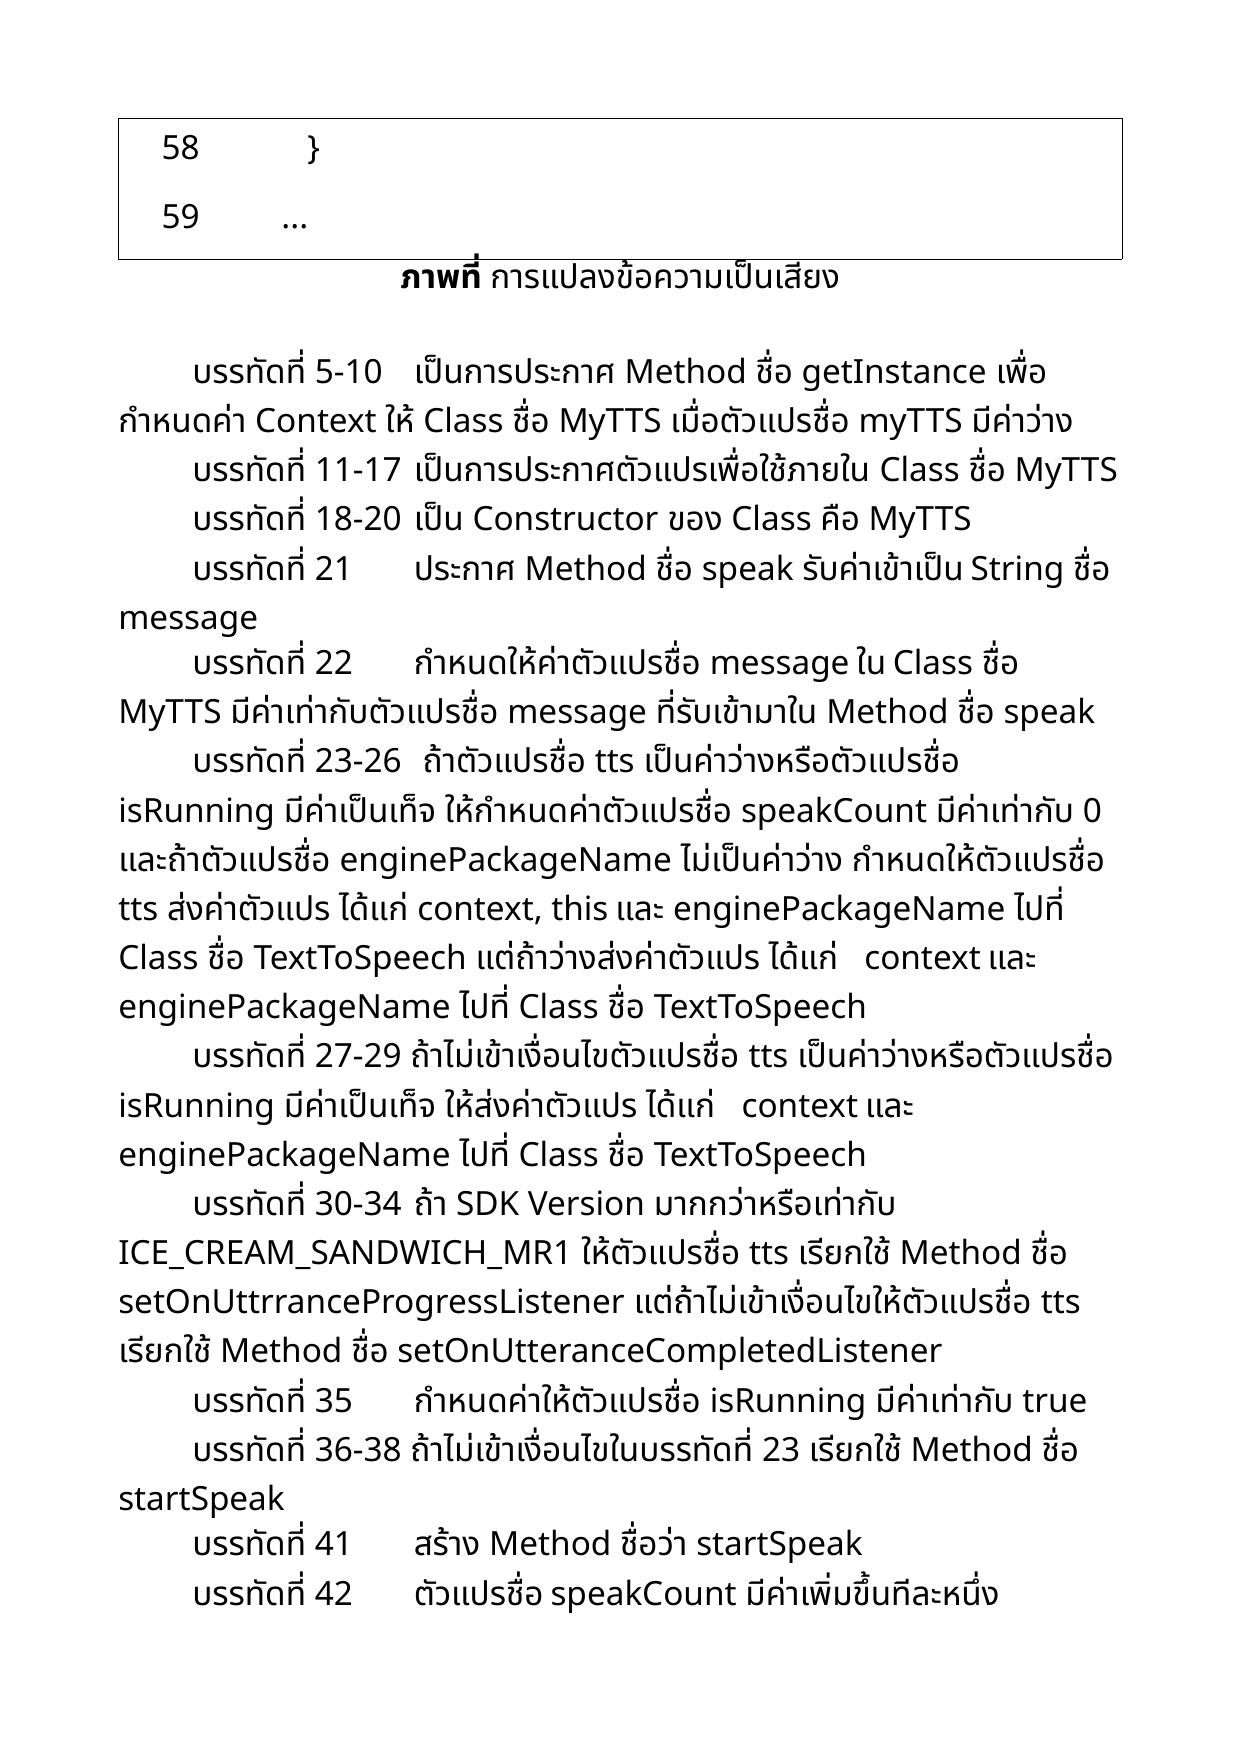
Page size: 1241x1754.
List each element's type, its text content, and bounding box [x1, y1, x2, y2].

text บรรทัดที่ 35 กำหนดค่าให้ตัวแปรชื่อ isRunning มีค่าเท่ากับ true [118, 1376, 1122, 1426]
text บรรทัดที่ 41 สร้าง Method ชื่อว่า startSpeak [118, 1520, 1122, 1569]
text บรรทัดที่ 23-26 ถ้าตัวแปรชื่อ tts เป็นค่าว่างหรือตัวแปรชื่อ isRunning มีค่าเป็นเท็จ ให้กำหนดค่าตัวแปรชื่อ speakCount มีค่าเท่ากับ 0 และถ้าตัวแปรชื่อ enginePackageName ไม่เป็นค่าว่าง กำหนดให้ตัวแปรชื่อ tts ส่งค่าตัวแปร ได้แก่ context, thisและ enginePackageName ไปที่ Class ชื่อ TextToSpeech แต่ถ้าว่างส่งค่าตัวแปร ได้แก่ contextและ enginePackageName ไปที่ Class ชื่อ TextToSpeech [118, 737, 1122, 1032]
text บรรทัดที่ 27-29 ถ้าไม่เข้าเงื่อนไขตัวแปรชื่อ tts เป็นค่าว่างหรือตัวแปรชื่อ isRunning มีค่าเป็นเท็จ ให้ส่งค่าตัวแปร ได้แก่ contextและ enginePackageName ไปที่ Class ชื่อ TextToSpeech [118, 1032, 1122, 1180]
text บรรทัดที่ 30-34 ถ้า SDK Version มากกว่าหรือเท่ากับ ICE_CREAM_SANDWICH_MR1 ให้ตัวแปรชื่อ tts เรียกใช้ Method ชื่อ setOnUttrranceProgressListener แต่ถ้าไม่เข้าเงื่อนไขให้ตัวแปรชื่อ tts เรียกใช้ Method ชื่อ setOnUtteranceCompletedListener [118, 1180, 1122, 1376]
text บรรทัดที่ 21 ประกาศ Method ชื่อ speak รับค่าเข้าเป็นString ชื่อ message [118, 544, 1122, 639]
text บรรทัดที่ 5-10 เป็นการประกาศ Method ชื่อ getInstance เพื่อกำหนดค่า Context ให้ Class ชื่อ MyTTS เมื่อตัวแปรชื่อ myTTS มีค่าว่าง [118, 348, 1122, 446]
text บรรทัดที่ 11-17 เป็นการประกาศตัวแปรเพื่อใช้ภายใน Class ชื่อ MyTTS [118, 446, 1122, 495]
text บรรทัดที่ 36-38 ถ้าไม่เข้าเงื่อนไขในบรรทัดที่ 23 เรียกใช้ Method ชื่อ startSpeak [118, 1426, 1122, 1520]
text ภาพที่ การแปลงข้อความเป็นเสียง [118, 260, 1122, 302]
text บรรทัดที่ 42 ตัวแปรชื่อspeakCount มีค่าเพิ่มขึ้นทีละหนึ่ง [118, 1569, 1122, 1618]
table_header public class MyTTS extends UtteranceProgressListener implements TextToSpeech.OnInitListener, TextToSpeech.OnUtteranceCompletedListener { public static MyTTS myTTS; public static MyTTS getInstance(Context context) { if (myTTS == null) { myTTS = new MyTTS(context); } return myTTS; } private Context context; private TextToSpeech tts; private Locale locale = Locale.getDefault(); private String enginePackageName; private String message; private boolean isRunning = false; private int speakCount; public MyTTS(Context context) { this.context = context; } public void speak(String message) { this.message = message; if (tts == null || !isRunning) { speakCount = 0; if (enginePackageName != null && !enginePackageName.isEmpty()) { tts = new TextToSpeech(context, this, enginePackageName); } else { tts = new TextToSpeech(context, this); } if (Build.VERSION.SDK_INT >= Build.VERSION_CODES.ICE_CREAM_SANDWICH_MR1) { tts.setOnUtteranceProgressListener(this); } else { tts.setOnUtteranceCompletedListener(this); } isRunning = true; } else { startSpeak(); } } ... private void startSpeak() { speakCount++; if (locale != null) { tts.setLanguage(locale); } if (Build.VERSION.SDK_INT >= Build.VERSION_CODES.LOLLIPOP) { tts.speak(message, TextToSpeech.QUEUE_FLUSH, null, ""); } else { tts.speak(message, TextToSpeech.QUEUE_FLUSH, null); } } private void clear() { speakCount--; if (speakCount == 0) { tts.shutdown(); isRunning = false; } } ... [119, 119, 1122, 259]
text บรรทัดที่ 22 กำหนดให้ค่าตัวแปรชื่อ messageในClass ชื่อ MyTTS มีค่าเท่ากับตัวแปรชื่อ message ที่รับเข้ามาใน Method ชื่อ speak [118, 639, 1122, 737]
text บรรทัดที่ 18-20 เป็น Constructor ของ Class คือ MyTTS [118, 495, 1122, 544]
